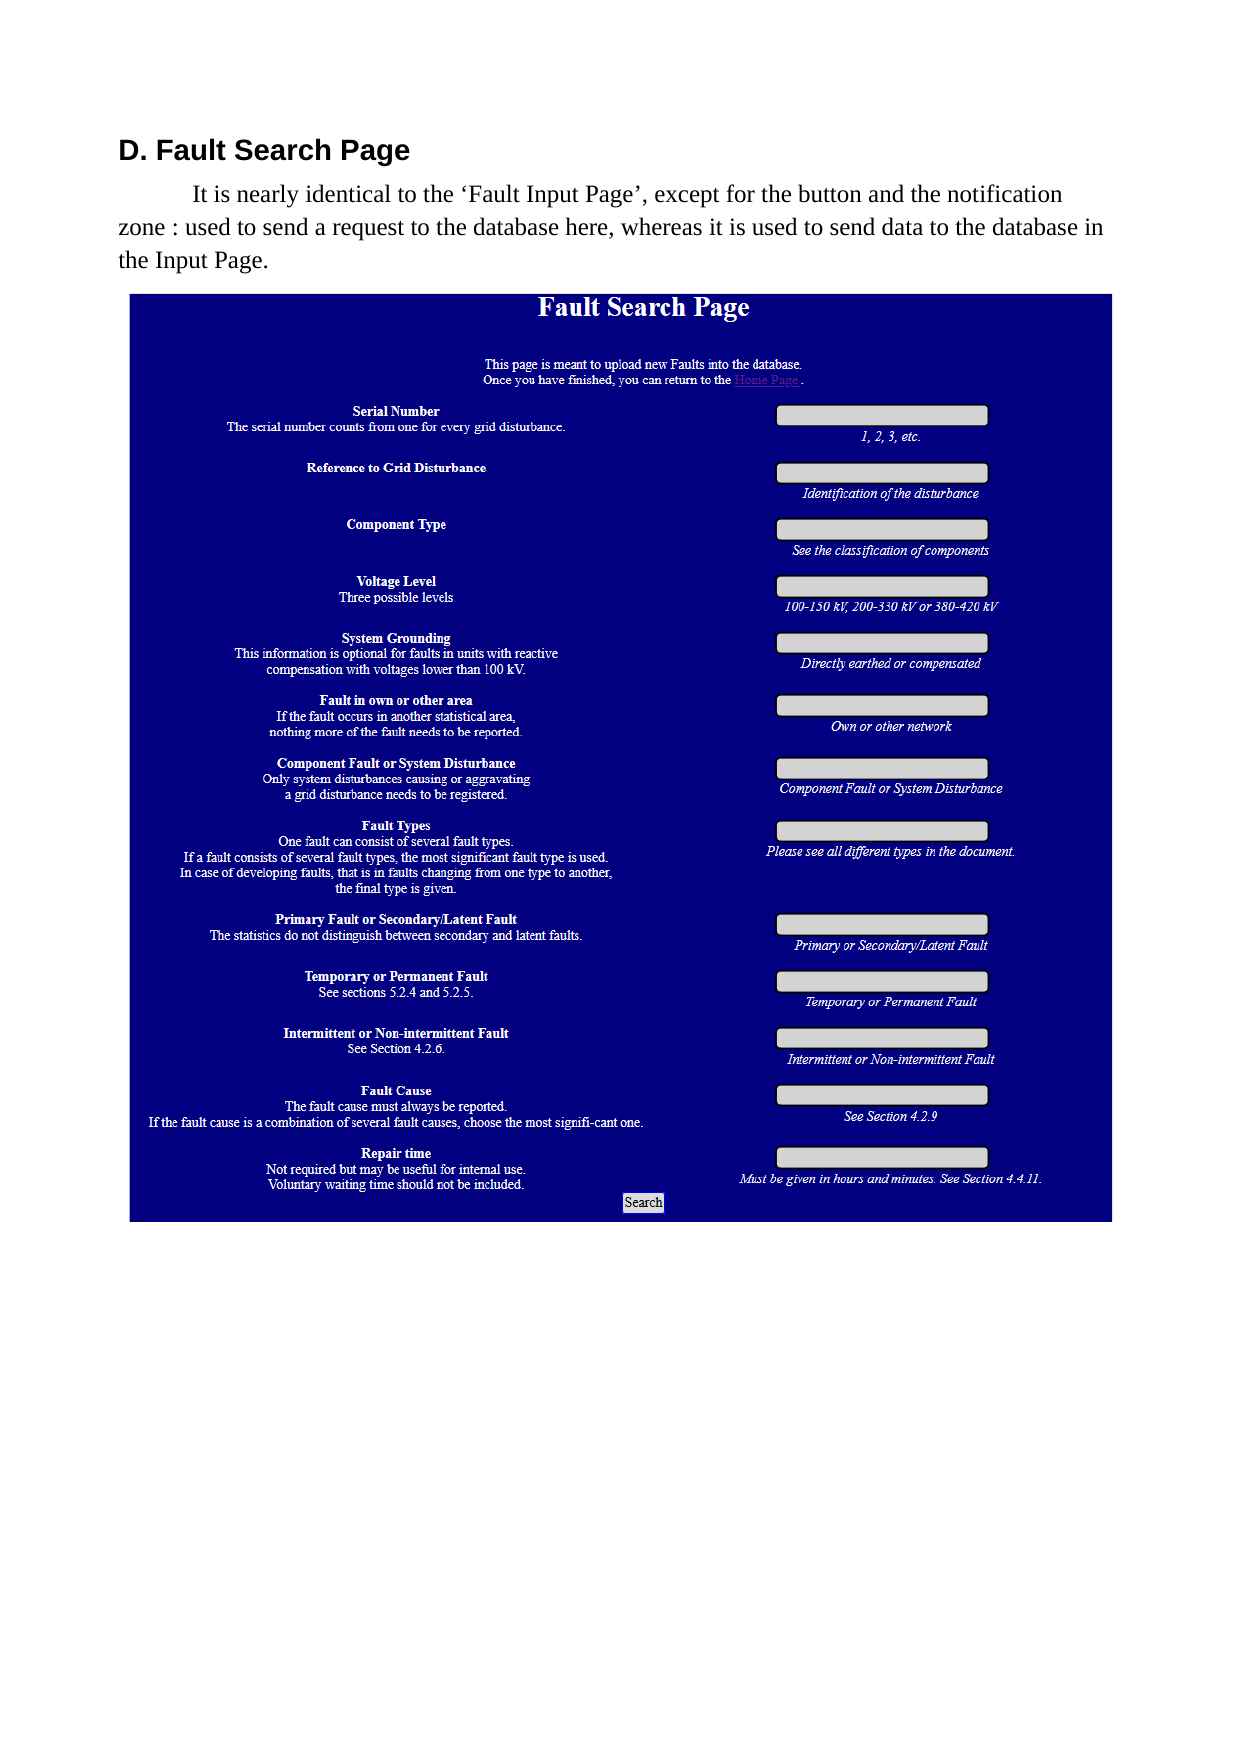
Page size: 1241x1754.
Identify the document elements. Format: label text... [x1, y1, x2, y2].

picture [129, 293, 1113, 1222]
subtitle D. Fault Search Page [118, 133, 1122, 166]
text It is nearly identical to the ‘Fault Input Page’, except for the button and the notification zone : used to send a request to the database here, whereas it is used to send data to the database in the Input Page. [118, 179, 1122, 274]
